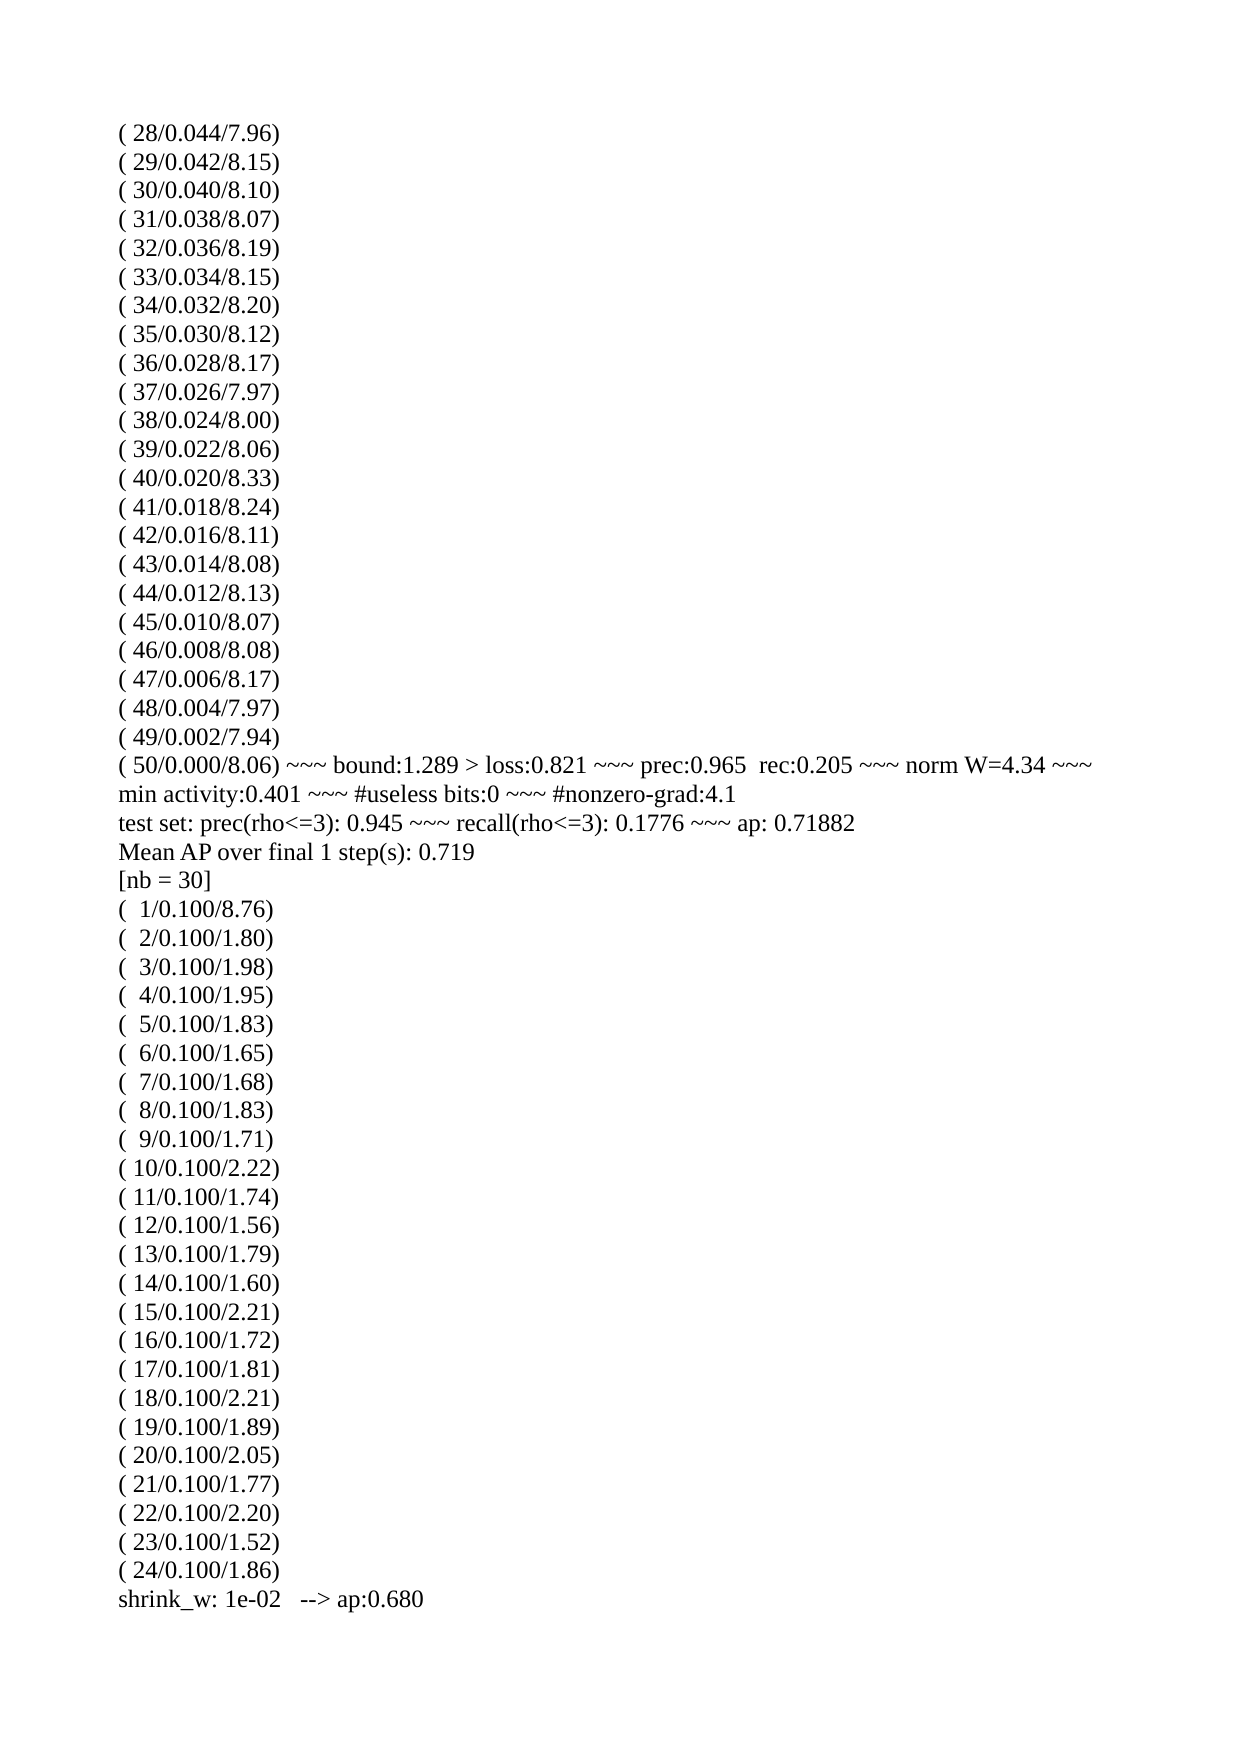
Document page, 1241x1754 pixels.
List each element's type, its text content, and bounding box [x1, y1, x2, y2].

text ( 8/0.100/1.83) [118, 1096, 1122, 1124]
text ( 50/0.000/8.06) ~~~ bound:1.289 > loss:0.821 ~~~ prec:0.965 rec:0.205 ~~~ norm W=4.34 ~~~ min activity:0.401 ~~~ #useless bits:0 ~~~ #nonzero-grad:4.1 [118, 751, 1122, 808]
text ( 3/0.100/1.98) [118, 952, 1122, 981]
text ( 46/0.008/8.08) [118, 636, 1122, 664]
text ( 32/0.036/8.19) [118, 233, 1122, 262]
text ( 23/0.100/1.52) [118, 1527, 1122, 1556]
text ( 38/0.024/8.00) [118, 406, 1122, 434]
text ( 10/0.100/2.22) [118, 1153, 1122, 1182]
text ( 21/0.100/1.77) [118, 1469, 1122, 1498]
text ( 39/0.022/8.06) [118, 434, 1122, 463]
text ( 22/0.100/2.20) [118, 1498, 1122, 1527]
text ( 20/0.100/2.05) [118, 1441, 1122, 1469]
text ( 35/0.030/8.12) [118, 319, 1122, 348]
text ( 24/0.100/1.86) [118, 1556, 1122, 1584]
text ( 16/0.100/1.72) [118, 1326, 1122, 1354]
text ( 42/0.016/8.11) [118, 521, 1122, 549]
text ( 45/0.010/8.07) [118, 607, 1122, 636]
text ( 31/0.038/8.07) [118, 204, 1122, 233]
text ( 1/0.100/8.76) [118, 894, 1122, 923]
text ( 5/0.100/1.83) [118, 1009, 1122, 1038]
text ( 34/0.032/8.20) [118, 291, 1122, 319]
text ( 29/0.042/8.15) [118, 147, 1122, 176]
text ( 30/0.040/8.10) [118, 176, 1122, 204]
text ( 41/0.018/8.24) [118, 492, 1122, 521]
text ( 7/0.100/1.68) [118, 1067, 1122, 1096]
text ( 12/0.100/1.56) [118, 1211, 1122, 1239]
text ( 15/0.100/2.21) [118, 1297, 1122, 1326]
text ( 11/0.100/1.74) [118, 1182, 1122, 1211]
text ( 44/0.012/8.13) [118, 578, 1122, 607]
text shrink_w: 1e-02 --> ap:0.680 [118, 1584, 1122, 1613]
text Mean AP over final 1 step(s): 0.719 [118, 837, 1122, 866]
text ( 6/0.100/1.65) [118, 1038, 1122, 1067]
text ( 17/0.100/1.81) [118, 1354, 1122, 1383]
text ( 37/0.026/7.97) [118, 377, 1122, 406]
text ( 2/0.100/1.80) [118, 923, 1122, 952]
text ( 13/0.100/1.79) [118, 1239, 1122, 1268]
text ( 28/0.044/7.96) [118, 118, 1122, 147]
text ( 4/0.100/1.95) [118, 981, 1122, 1009]
text [nb = 30] [118, 866, 1122, 894]
text ( 19/0.100/1.89) [118, 1412, 1122, 1441]
text ( 48/0.004/7.97) [118, 693, 1122, 722]
text ( 9/0.100/1.71) [118, 1124, 1122, 1153]
text ( 40/0.020/8.33) [118, 463, 1122, 492]
text ( 47/0.006/8.17) [118, 664, 1122, 693]
text ( 49/0.002/7.94) [118, 722, 1122, 751]
text ( 36/0.028/8.17) [118, 348, 1122, 377]
text ( 43/0.014/8.08) [118, 549, 1122, 578]
text ( 33/0.034/8.15) [118, 262, 1122, 291]
text ( 18/0.100/2.21) [118, 1383, 1122, 1412]
text ( 14/0.100/1.60) [118, 1268, 1122, 1297]
text test set: prec(rho<=3): 0.945 ~~~ recall(rho<=3): 0.1776 ~~~ ap: 0.71882 [118, 808, 1122, 837]
